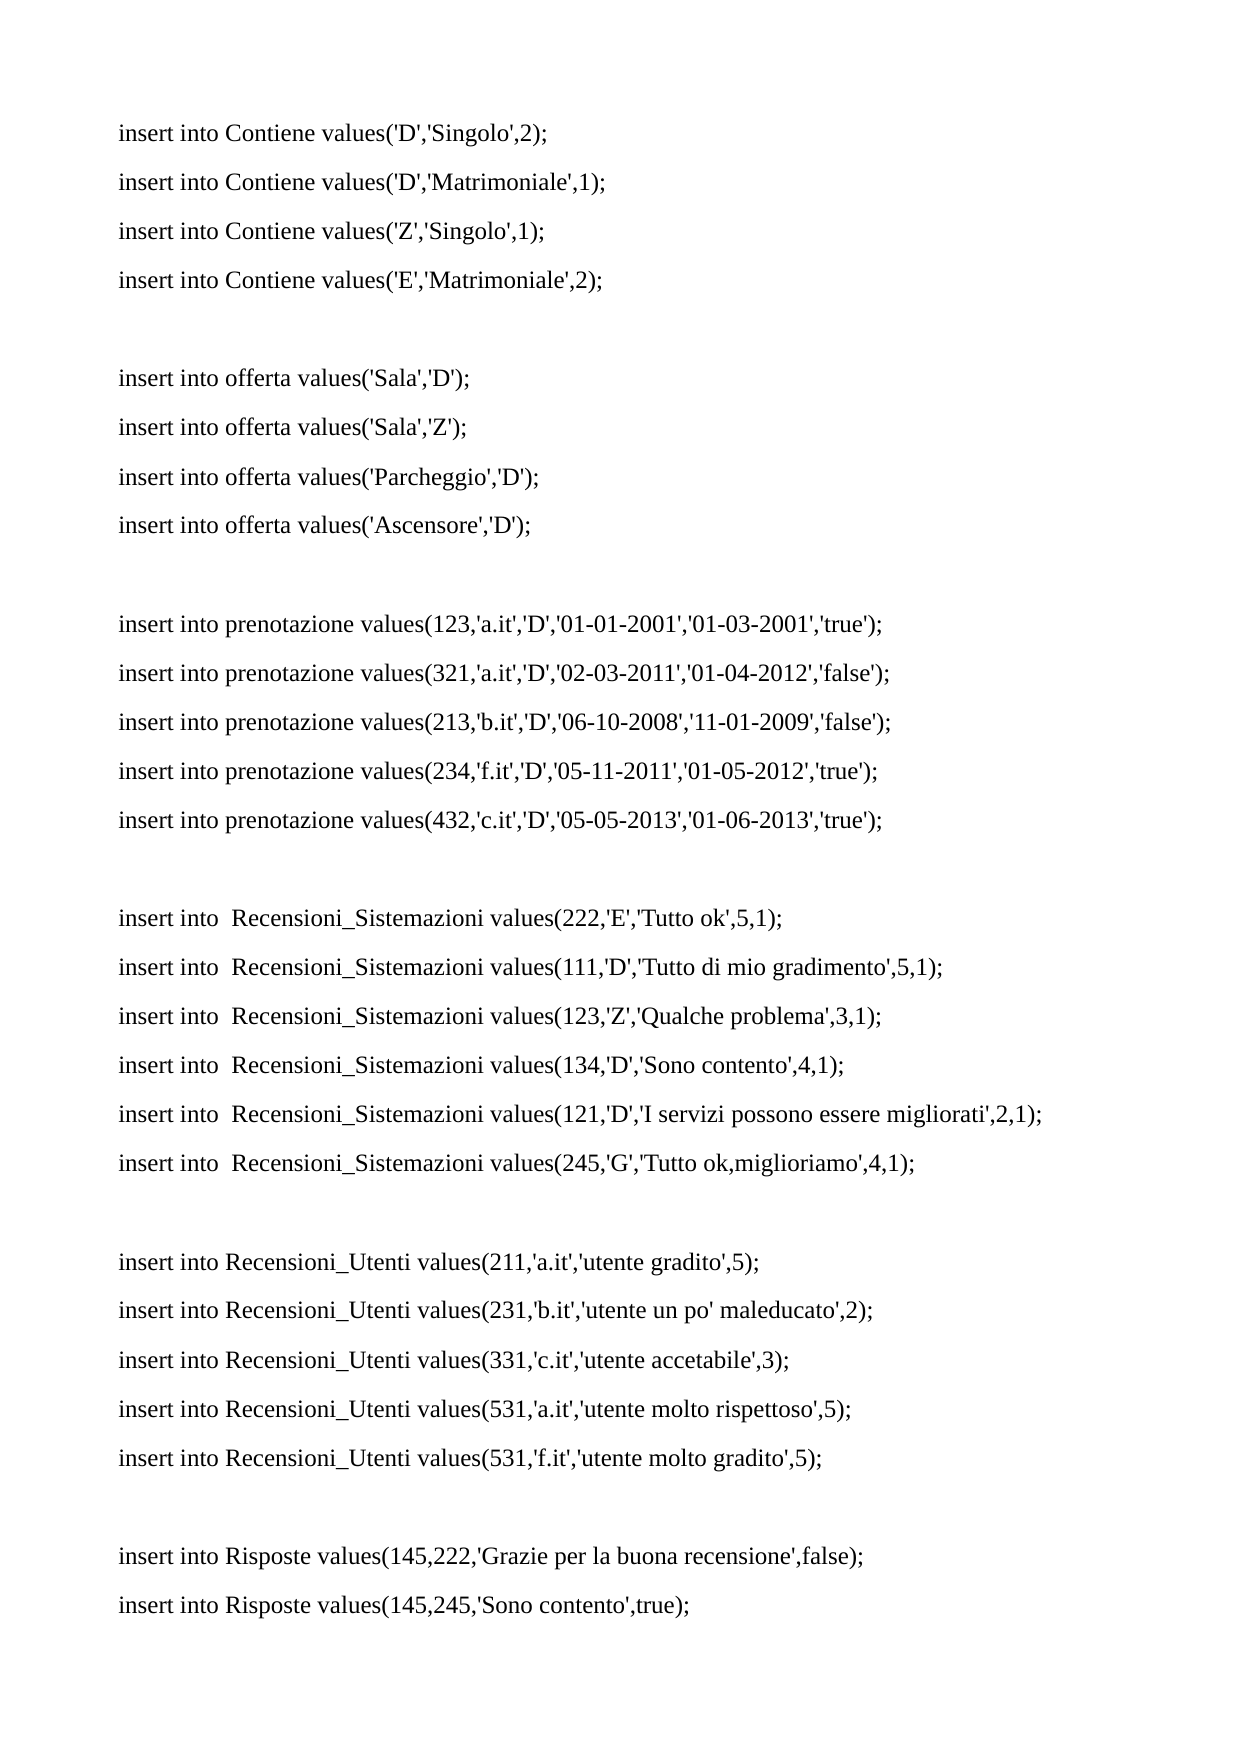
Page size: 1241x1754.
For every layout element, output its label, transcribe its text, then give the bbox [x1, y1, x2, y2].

text insert into Risposte values(145,222,'Grazie per la buona recensione',false); [118, 1541, 1122, 1570]
text insert into Contiene values('E','Matrimoniale',2); [118, 265, 1122, 294]
text insert into Contiene values('D','Matrimoniale',1); [118, 167, 1122, 196]
text insert into prenotazione values(234,'f.it','D','05-11-2011','01-05-2012','true'); [118, 756, 1122, 785]
text insert into Risposte values(145,245,'Sono contento',true); [118, 1590, 1122, 1619]
text insert into Recensioni_Utenti values(531,'f.it','utente molto gradito',5); [118, 1443, 1122, 1472]
text insert into offerta values('Parcheggio','D'); [118, 462, 1122, 490]
text insert into prenotazione values(213,'b.it','D','06-10-2008','11-01-2009','false'); [118, 707, 1122, 736]
text insert into Recensioni_Sistemazioni values(111,'D','Tutto di mio gradimento',5,1); [118, 952, 1122, 981]
text insert into Recensioni_Sistemazioni values(134,'D','Sono contento',4,1); [118, 1050, 1122, 1079]
text insert into Recensioni_Utenti values(231,'b.it','utente un po' maleducato',2); [118, 1296, 1122, 1324]
text insert into Recensioni_Utenti values(331,'c.it','utente accetabile',3); [118, 1345, 1122, 1373]
text insert into prenotazione values(123,'a.it','D','01-01-2001','01-03-2001','true'); [118, 609, 1122, 637]
text insert into Recensioni_Utenti values(531,'a.it','utente molto rispettoso',5); [118, 1394, 1122, 1422]
text insert into prenotazione values(321,'a.it','D','02-03-2011','01-04-2012','false'); [118, 658, 1122, 687]
text insert into Contiene values('D','Singolo',2); [118, 118, 1122, 147]
text insert into Recensioni_Sistemazioni values(123,'Z','Qualche problema',3,1); [118, 1001, 1122, 1030]
text insert into Recensioni_Sistemazioni values(245,'G','Tutto ok,miglioriamo',4,1); [118, 1148, 1122, 1177]
text insert into offerta values('Sala','Z'); [118, 412, 1122, 441]
text insert into offerta values('Sala','D'); [118, 363, 1122, 392]
text insert into Contiene values('Z','Singolo',1); [118, 216, 1122, 245]
text insert into offerta values('Ascensore','D'); [118, 511, 1122, 539]
text insert into Recensioni_Sistemazioni values(121,'D','I servizi possono essere migliorati',2,1); [118, 1099, 1122, 1128]
text insert into Recensioni_Utenti values(211,'a.it','utente gradito',5); [118, 1247, 1122, 1275]
text insert into Recensioni_Sistemazioni values(222,'E','Tutto ok',5,1); [118, 903, 1122, 932]
text insert into prenotazione values(432,'c.it','D','05-05-2013','01-06-2013','true'); [118, 805, 1122, 834]
